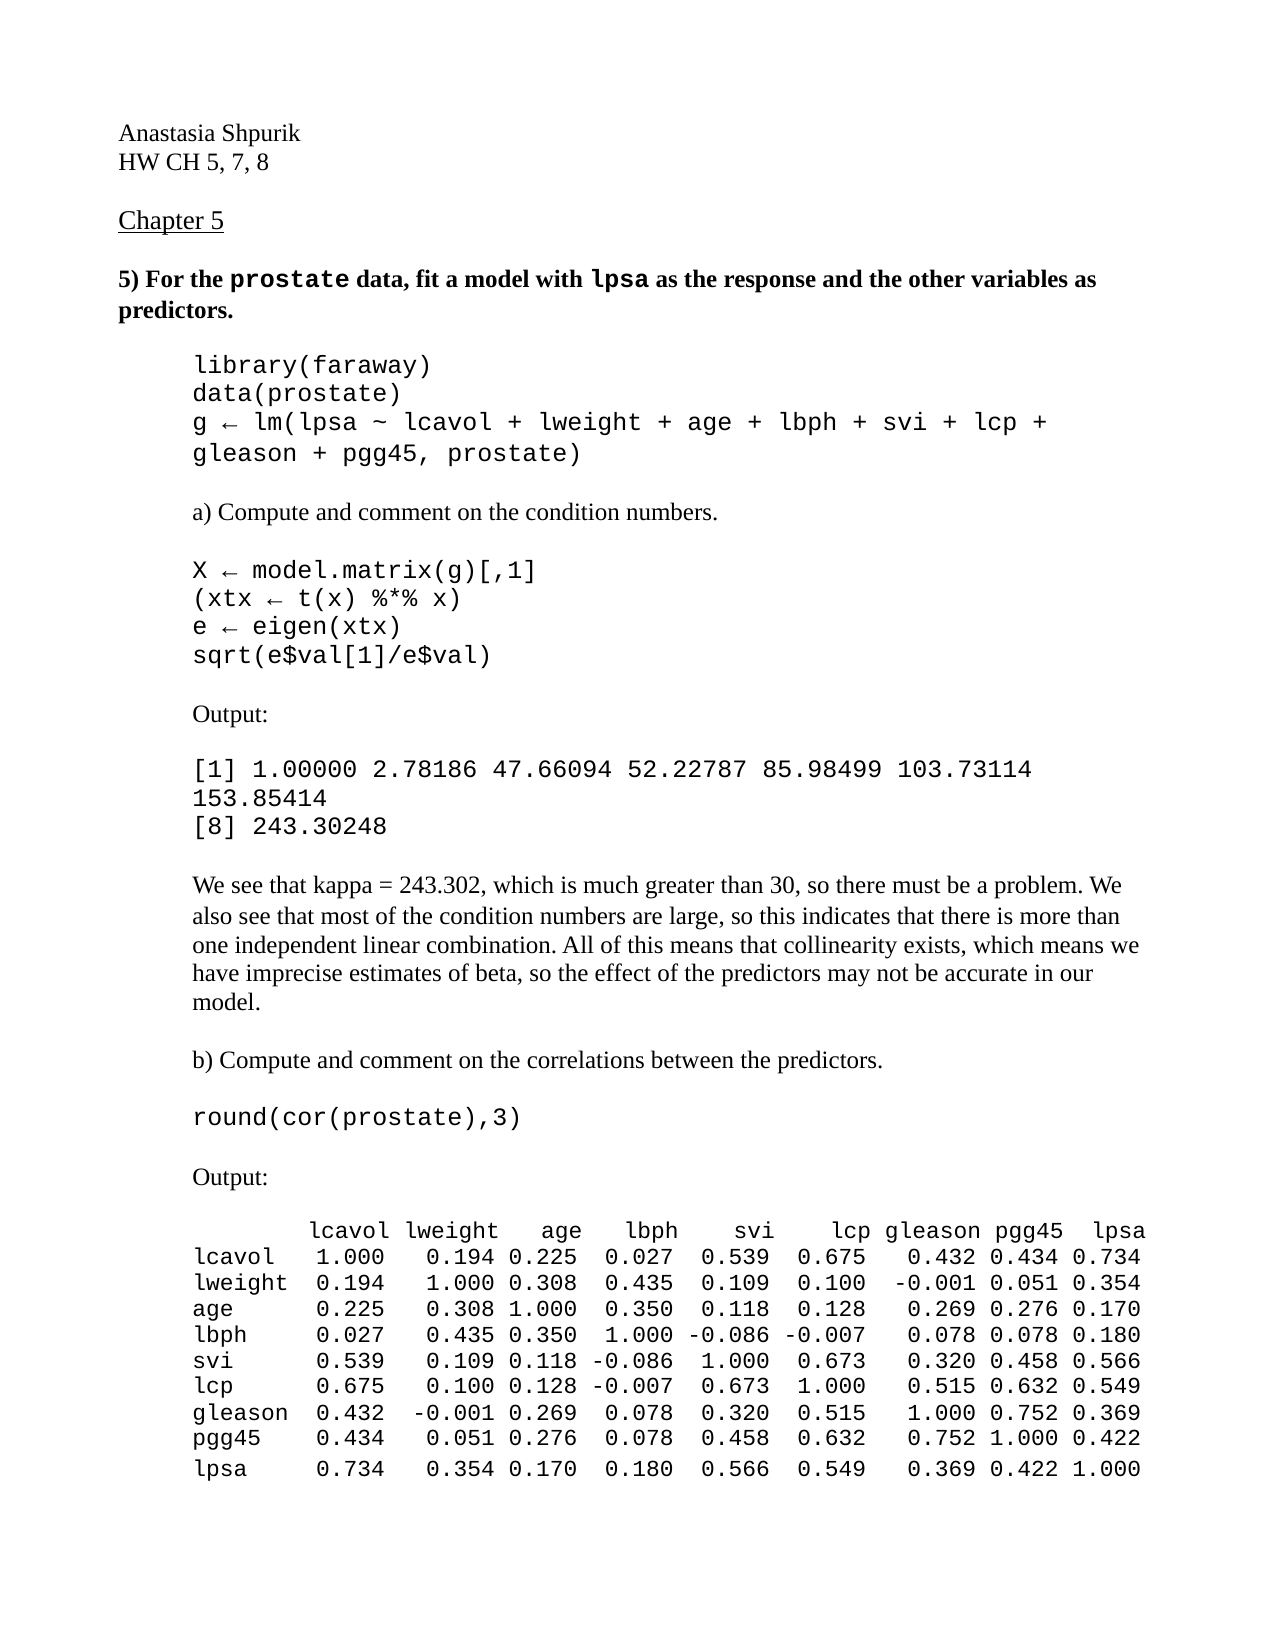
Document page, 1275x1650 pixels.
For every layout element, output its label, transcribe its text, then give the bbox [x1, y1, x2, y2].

text lcavol 1.000 0.194 0.225 0.027 0.539 0.675 0.432 0.434 0.734 [118, 1245, 1157, 1271]
text svi 0.539 0.109 0.118 -0.086 1.000 0.673 0.320 0.458 0.566 [118, 1349, 1157, 1375]
text b) Compute and comment on the correlations between the predictors. [118, 1045, 1157, 1073]
text lbph 0.027 0.435 0.350 1.000 -0.086 -0.007 0.078 0.078 0.180 [118, 1323, 1157, 1349]
text Chapter 5 [118, 204, 1157, 236]
text HW CH 5, 7, 8 [118, 147, 1157, 176]
text lcavol lweight age lbph svi lcp gleason pgg45 lpsa [118, 1219, 1157, 1245]
text lweight 0.194 1.000 0.308 0.435 0.109 0.100 -0.001 0.051 0.354 [118, 1271, 1157, 1297]
text lcp 0.675 0.100 0.128 -0.007 0.673 1.000 0.515 0.632 0.549 [118, 1375, 1157, 1401]
text e ← eigen(xtx) [118, 614, 1157, 642]
text [8] 243.30248 [118, 813, 1157, 842]
text library(faraway) [118, 353, 1157, 381]
text (xtx ← t(x) %*% x) [118, 586, 1157, 614]
text sqrt(e$val[1]/e$val) [118, 642, 1157, 671]
text lpsa 0.734 0.354 0.170 0.180 0.566 0.549 0.369 0.422 1.000 [118, 1453, 1157, 1483]
text Output: [118, 699, 1157, 728]
text a) Compute and comment on the condition numbers. [118, 497, 1157, 526]
text X ← model.matrix(g)[,1] [118, 555, 1157, 586]
text 5) For the prostate data, fit a model with lpsa as the response and the other variables as predictors. [118, 264, 1157, 324]
text pgg45 0.434 0.051 0.276 0.078 0.458 0.632 0.752 1.000 0.422 [118, 1427, 1157, 1453]
text Anastasia Shpurik [118, 118, 1157, 147]
text We see that kappa = 243.302, which is much greater than 30, so there must be a problem. We also see that most of the condition numbers are large, so this indicates that there is more than one independent linear combination. All of this means that collinearity exists, which means we have imprecise estimates of beta, so the effect of the predictors may not be accurate in our model. [118, 870, 1157, 1016]
text Output: [118, 1162, 1157, 1191]
text g ← lm(lpsa ~ lcavol + lweight + age + lbph + svi + lcp + gleason + pgg45, prostate) [118, 409, 1157, 468]
text gleason 0.432 -0.001 0.269 0.078 0.320 0.515 1.000 0.752 0.369 [118, 1401, 1157, 1427]
text age 0.225 0.308 1.000 0.350 0.118 0.128 0.269 0.276 0.170 [118, 1297, 1157, 1323]
text data(prostate) [118, 381, 1157, 409]
text round(cor(prostate),3) [118, 1102, 1157, 1133]
text [1] 1.00000 2.78186 47.66094 52.22787 85.98499 103.73114 153.85414 [118, 757, 1157, 813]
